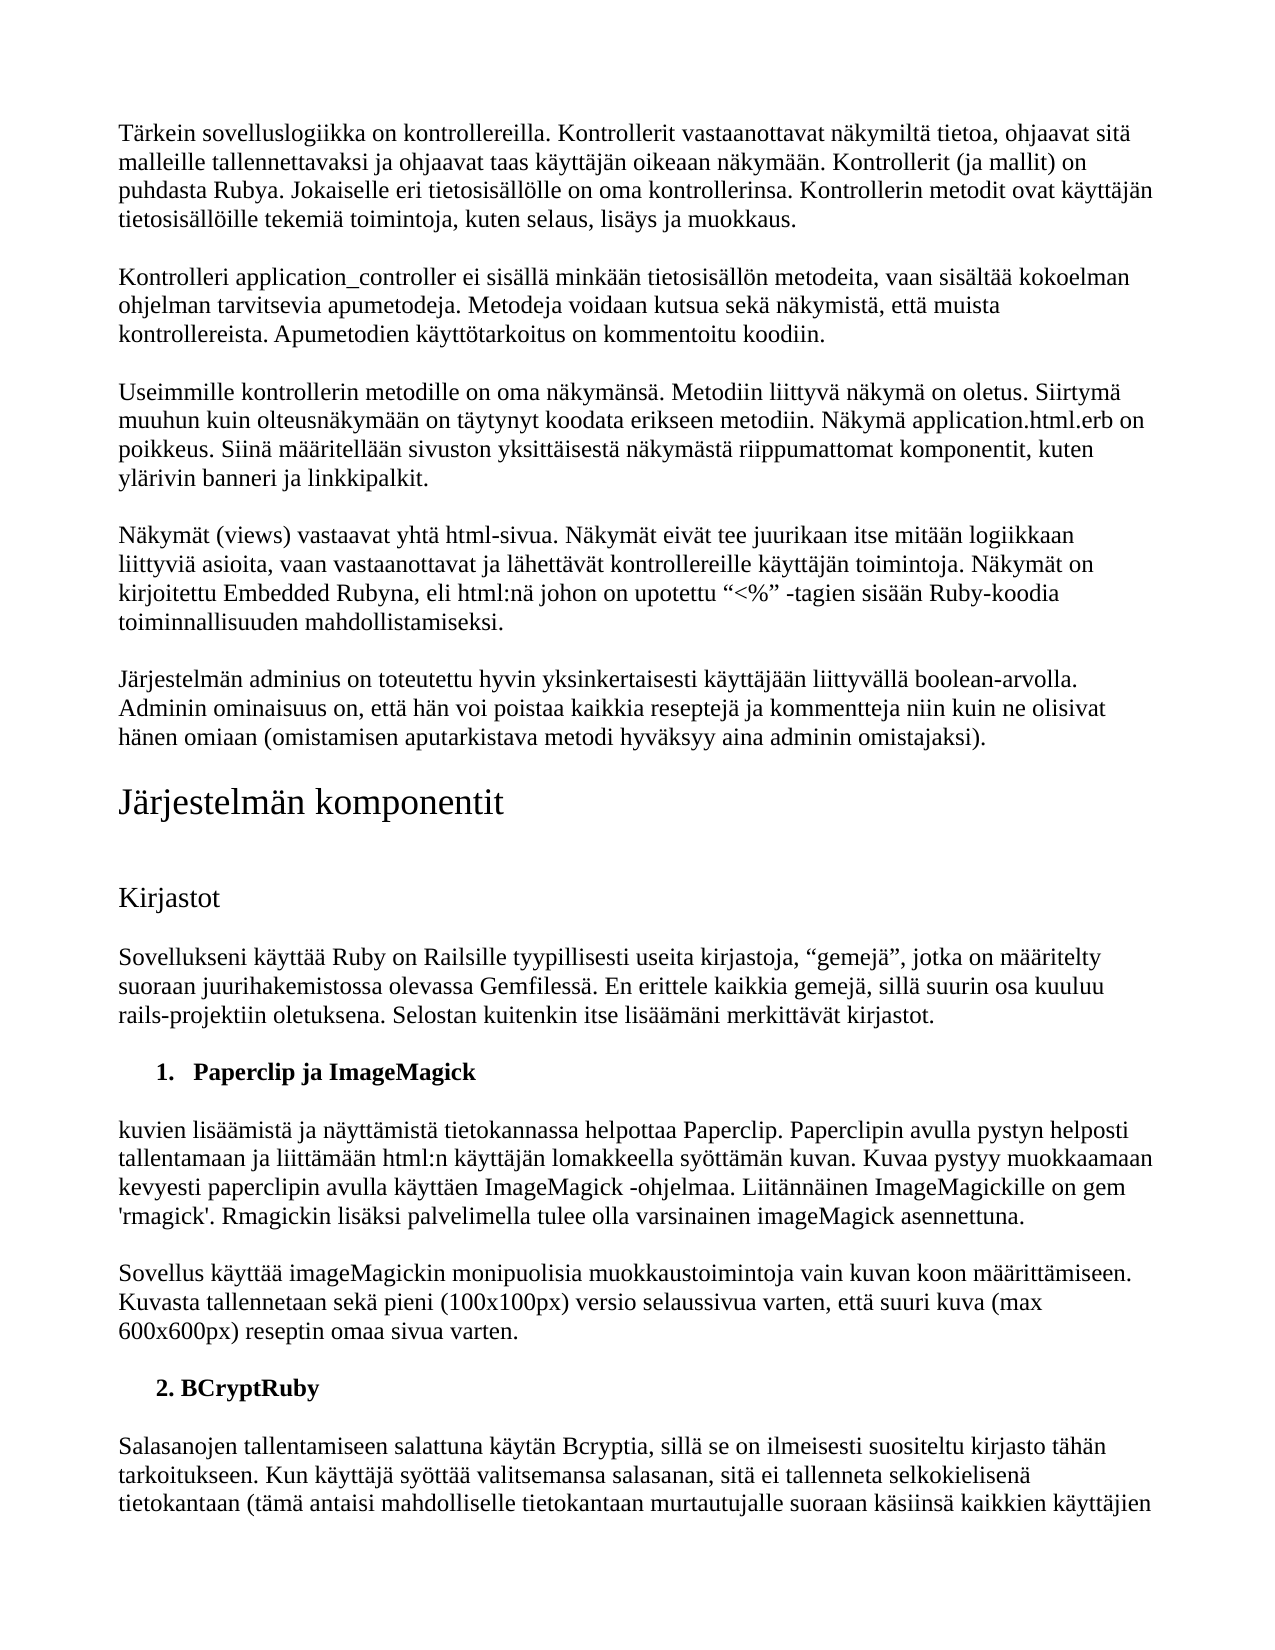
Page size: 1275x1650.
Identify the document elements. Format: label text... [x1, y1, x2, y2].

text Näkymät (views) vastaavat yhtä html-sivua. Näkymät eivät tee juurikaan itse mitään logiikkaan liittyviä asioita, vaan vastaanottavat ja lähettävät kontrollereille käyttäjän toimintoja. Näkymät on kirjoitettu Embedded Rubyna, eli html:nä johon on upotettu “<%” -tagien sisään Ruby-koodia toiminnallisuuden mahdollistamiseksi. [118, 521, 1157, 636]
text 2. BCryptRuby [118, 1373, 1157, 1402]
text Kirjastot [118, 880, 1157, 913]
text Järjestelmän adminius on toteutettu hyvin yksinkertaisesti käyttäjään liittyvällä boolean-arvolla. Adminin ominaisuus on, että hän voi poistaa kaikkia reseptejä ja kommentteja niin kuin ne olisivat hänen omiaan (omistamisen aputarkistava metodi hyväksyy aina adminin omistajaksi). [118, 664, 1157, 751]
text Tärkein sovelluslogiikka on kontrollereilla. Kontrollerit vastaanottavat näkymiltä tietoa, ohjaavat sitä malleille tallennettavaksi ja ohjaavat taas käyttäjän oikeaan näkymään. Kontrollerit (ja mallit) on puhdasta Rubya. Jokaiselle eri tietosisällölle on oma kontrollerinsa. Kontrollerin metodit ovat käyttäjän tietosisällöille tekemiä toimintoja, kuten selaus, lisäys ja muokkaus. [118, 118, 1157, 233]
text Useimmille kontrollerin metodille on oma näkymänsä. Metodiin liittyvä näkymä on oletus. Siirtymä muuhun kuin olteusnäkymään on täytynyt koodata erikseen metodiin. Näkymä application.html.erb on poikkeus. Siinä määritellään sivuston yksittäisestä näkymästä riippumattomat komponentit, kuten ylärivin banneri ja linkkipalkit. [118, 377, 1157, 492]
text Salasanojen tallentamiseen salattuna käytän Bcryptia, sillä se on ilmeisesti suositeltu kirjasto tähän tarkoitukseen. Kun käyttäjä syöttää valitsemansa salasanan, sitä ei tallenneta selkokielisenä tietokantaan (tämä antaisi mahdolliselle tietokantaan murtautujalle suoraan käsiinsä kaikkien käyttäjien [118, 1431, 1157, 1517]
text Kontrolleri application_controller ei sisällä minkään tietosisällön metodeita, vaan sisältää kokoelman ohjelman tarvitsevia apumetodeja. Metodeja voidaan kutsua sekä näkymistä, että muista kontrollereista. Apumetodien käyttötarkoitus on kommentoitu koodiin. [118, 262, 1157, 348]
text Sovellukseni käyttää Ruby on Railsille tyypillisesti useita kirjastoja, “gemejä”, jotka on määritelty suoraan juurihakemistossa olevassa Gemfilessä. En erittele kaikkia gemejä, sillä suurin osa kuuluu rails-projektiin oletuksena. Selostan kuitenkin itse lisäämäni merkittävät kirjastot. [118, 942, 1157, 1028]
text Sovellus käyttää imageMagickin monipuolisia muokkaustoimintoja vain kuvan koon määrittämiseen. Kuvasta tallennetaan sekä pieni (100x100px) versio selaussivua varten, että suuri kuva (max 600x600px) reseptin omaa sivua varten. [118, 1258, 1157, 1345]
text Järjestelmän komponentit [118, 779, 1157, 822]
list Paperclip ja ImageMagick [156, 1057, 1157, 1086]
text kuvien lisäämistä ja näyttämistä tietokannassa helpottaa Paperclip. Paperclipin avulla pystyn helposti tallentamaan ja liittämään html:n käyttäjän lomakkeella syöttämän kuvan. Kuvaa pystyy muokkaamaan kevyesti paperclipin avulla käyttäen ImageMagick -ohjelmaa. Liitännäinen ImageMagickille on gem 'rmagick'. Rmagickin lisäksi palvelimella tulee olla varsinainen imageMagick asennettuna. [118, 1115, 1157, 1230]
